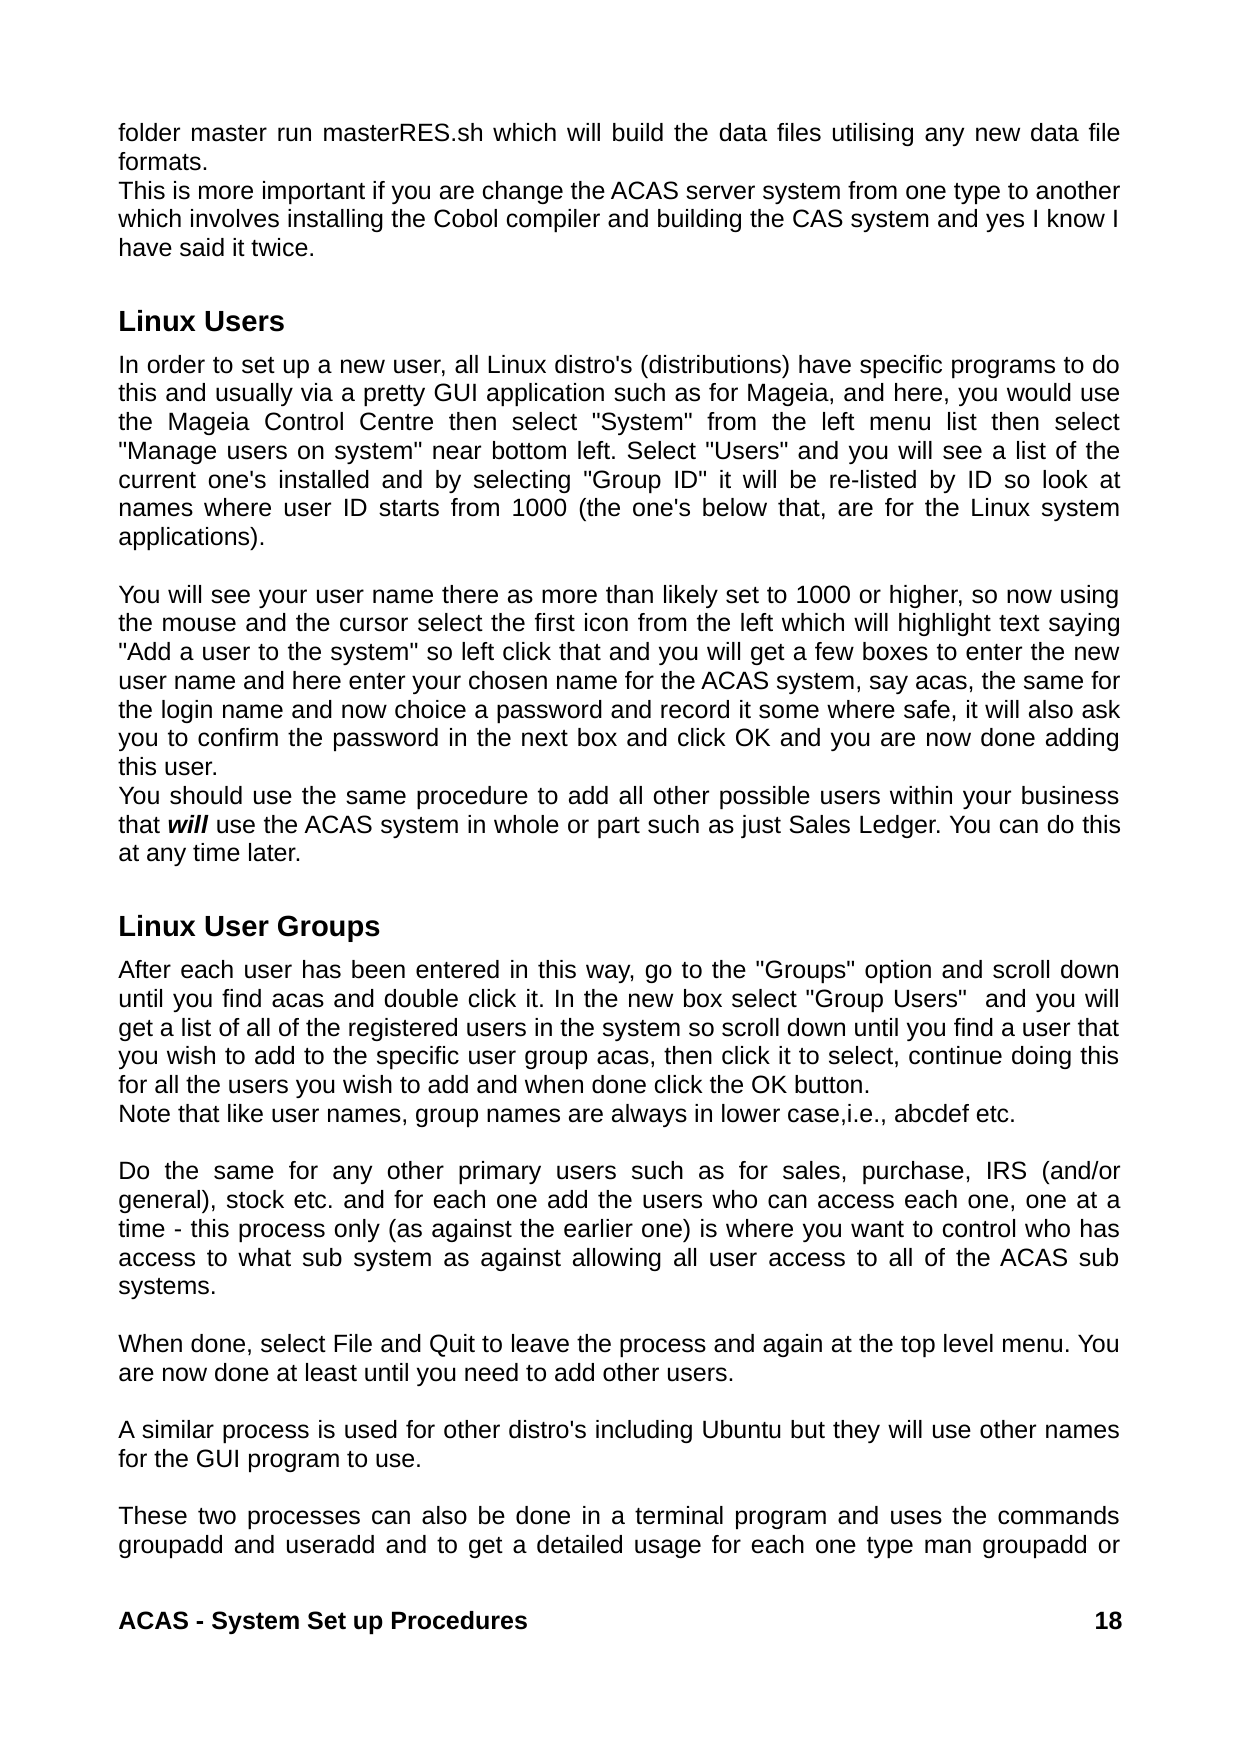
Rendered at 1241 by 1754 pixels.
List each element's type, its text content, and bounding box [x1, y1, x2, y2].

subtitle Linux Users [118, 304, 1122, 338]
text After each user has been entered in this way, go to the "Groups" option and scroll down until you find acas and double click it. In the new box select "Group Users" and you will get a list of all of the registered users in the system so scroll down until you find a user that you wish to add to the specific user group acas, then click it to select, continue doing this for all the users you wish to add and when done click the OK button. [118, 955, 1122, 1099]
text In order to set up a new user, all Linux distro's (distributions) have specific programs to do this and usually via a pretty GUI application such as for Mageia, and here, you would use the Mageia Control Centre then select "System" from the left menu list then select "Manage users on system" near bottom left. Select "Users" and you will see a list of the current one's installed and by selecting "Group ID" it will be re-listed by ID so look at names where user ID starts from 1000 (the one's below that, are for the Linux system applications). [118, 350, 1122, 551]
text You will see your user name there as more than likely set to 1000 or higher, so now using the mouse and the cursor select the first icon from the left which will highlight text saying "Add a user to the system" so left click that and you will get a few boxes to enter the new user name and here enter your chosen name for the ACAS system, say acas, the same for the login name and now choice a password and record it some where safe, it will also ask you to confirm the password in the next box and click OK and you are now done adding this user. [118, 580, 1122, 781]
text Do the same for any other primary users such as for sales, purchase, IRS (and/or general), stock etc. and for each one add the users who can access each one, one at a time - this process only (as against the earlier one) is where you want to control who has access to what sub system as against allowing all user access to all of the ACAS sub systems. [118, 1156, 1122, 1300]
text When done, select File and Quit to leave the process and again at the top level menu. You are now done at least until you need to add other users. [118, 1329, 1122, 1386]
text folder master run masterRES.sh which will build the data files utilising any new data file formats. [118, 118, 1122, 176]
text You should use the same procedure to add all other possible users within your business that will use the ACAS system in whole or part such as just Sales Ledger. You can do this at any time later. [118, 781, 1122, 867]
text Note that like user names, group names are always in lower case,i.e., abcdef etc. [118, 1099, 1122, 1127]
text This is more important if you are change the ACAS server system from one type to another which involves installing the Cobol compiler and building the CAS system and yes I know I have said it twice. [118, 176, 1122, 262]
text These two processes can also be done in a terminal program and uses the commands groupadd and useradd and to get a detailed usage for each one type man groupadd or [118, 1501, 1122, 1559]
subtitle Linux User Groups [118, 909, 1122, 943]
text A similar process is used for other distro's including Ubuntu but they will use other names for the GUI program to use. [118, 1415, 1122, 1472]
